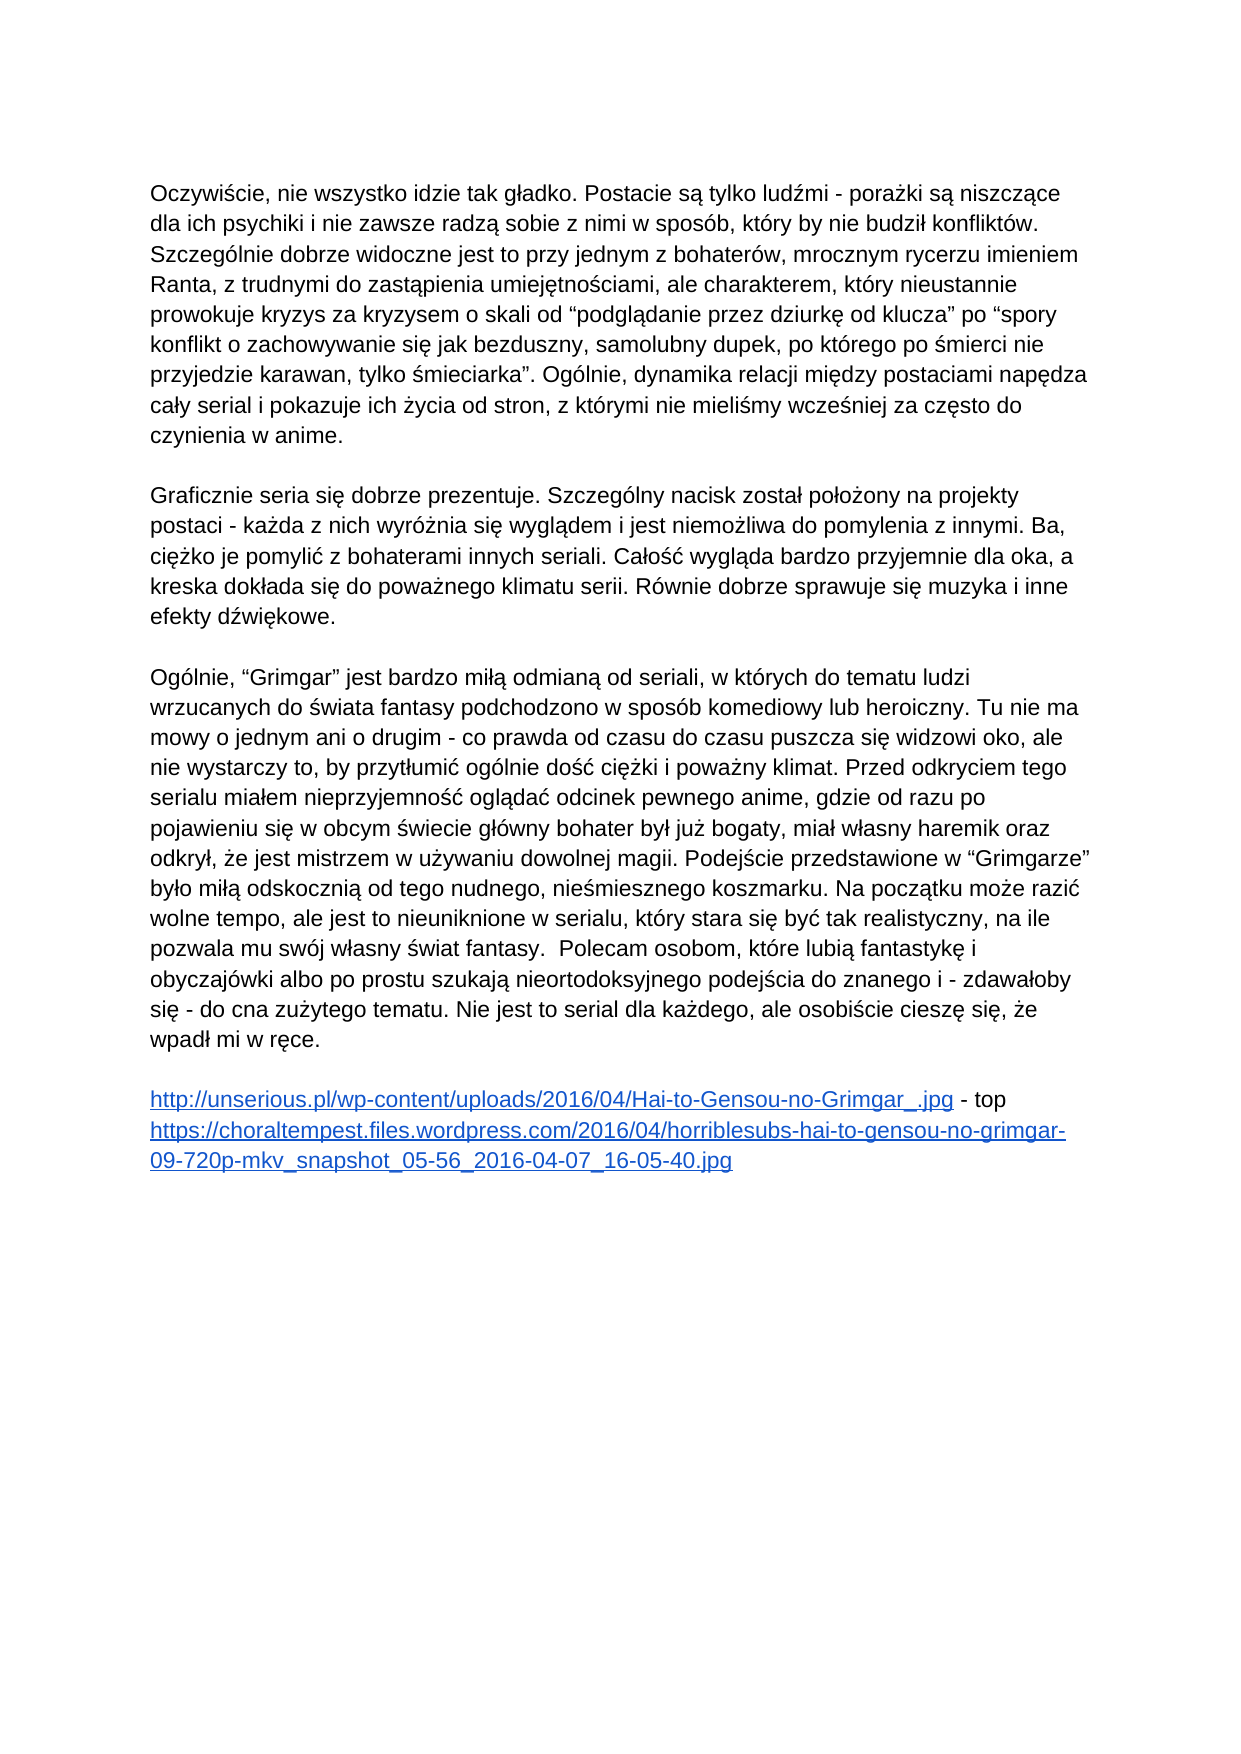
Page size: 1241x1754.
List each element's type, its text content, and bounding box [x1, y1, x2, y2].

text http://unserious.pl/wp-content/uploads/2016/04/Hai-to-Gensou-no-Grimgar_.jpg - top [150, 1086, 1090, 1113]
text Graficznie seria się dobrze prezentuje. Szczególny nacisk został położony na projekty postaci - każda z nich wyróżnia się wyglądem i jest niemożliwa do pomylenia z innymi. Ba, ciężko je pomylić z bohaterami innych seriali. Całość wygląda bardzo przyjemnie dla oka, a kreska dokłada się do poważnego klimatu serii. Równie dobrze sprawuje się muzyka i inne efekty dźwiękowe. [150, 482, 1090, 629]
text https://choraltempest.files.wordpress.com/2016/04/horriblesubs-hai-to-gensou-no-grimgar-09-720p-mkv_snapshot_05-56_2016-04-07_16-05-40.jpg [150, 1117, 1090, 1173]
text Ogólnie, “Grimgar” jest bardzo miłą odmianą od seriali, w których do tematu ludzi wrzucanych do świata fantasy podchodzono w sposób komediowy lub heroiczny. Tu nie ma mowy o jednym ani o drugim - co prawda od czasu do czasu puszcza się widzowi oko, ale nie wystarczy to, by przytłumić ogólnie dość ciężki i poważny klimat. Przed odkryciem tego serialu miałem nieprzyjemność oglądać odcinek pewnego anime, gdzie od razu po pojawieniu się w obcym świecie główny bohater był już bogaty, miał własny haremik oraz odkrył, że jest mistrzem w używaniu dowolnej magii. Podejście przedstawione w “Grimgarze” było miłą odskocznią od tego nudnego, nieśmiesznego koszmarku. Na początku może razić wolne tempo, ale jest to nieuniknione w serialu, który stara się być tak realistyczny, na ile pozwala mu swój własny świat fantasy. Polecam osobom, które lubią fantastykę i obyczajówki albo po prostu szukają nieortodoksyjnego podejścia do znanego i - zdawałoby się - do cna zużytego tematu. Nie jest to serial dla każdego, ale osobiście cieszę się, że wpadł mi w ręce. [150, 663, 1090, 1052]
text Oczywiście, nie wszystko idzie tak gładko. Postacie są tylko ludźmi - porażki są niszczące dla ich psychiki i nie zawsze radzą sobie z nimi w sposób, który by nie budził konfliktów. Szczególnie dobrze widoczne jest to przy jednym z bohaterów, mrocznym rycerzu imieniem Ranta, z trudnymi do zastąpienia umiejętnościami, ale charakterem, który nieustannie prowokuje kryzys za kryzysem o skali od “podglądanie przez dziurkę od klucza” po “spory konflikt o zachowywanie się jak bezduszny, samolubny dupek, po którego po śmierci nie przyjedzie karawan, tylko śmieciarka”. Ogólnie, dynamika relacji między postaciami napędza cały serial i pokazuje ich życia od stron, z którymi nie mieliśmy wcześniej za często do czynienia w anime. [150, 180, 1090, 448]
